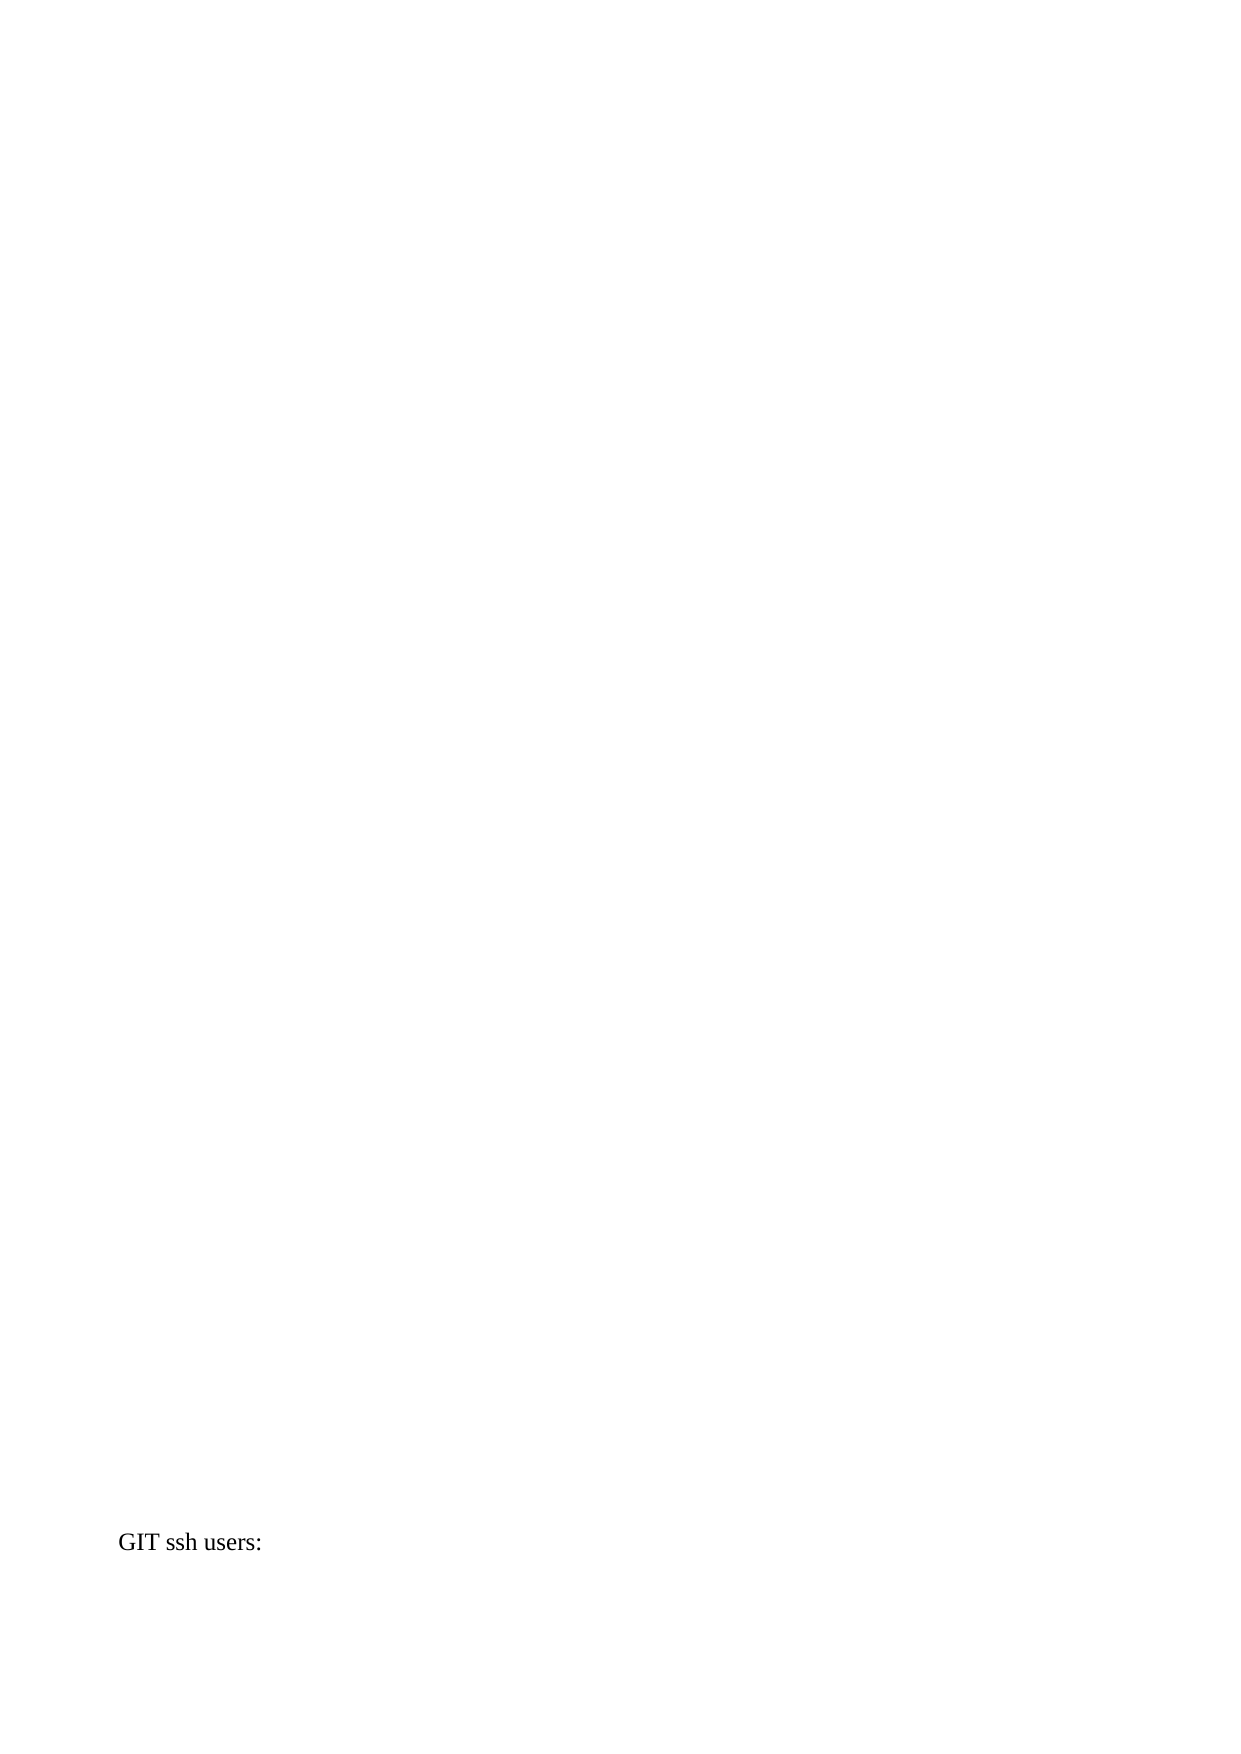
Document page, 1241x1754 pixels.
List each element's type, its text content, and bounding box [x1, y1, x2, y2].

text GIT ssh users: [118, 1527, 1122, 1556]
